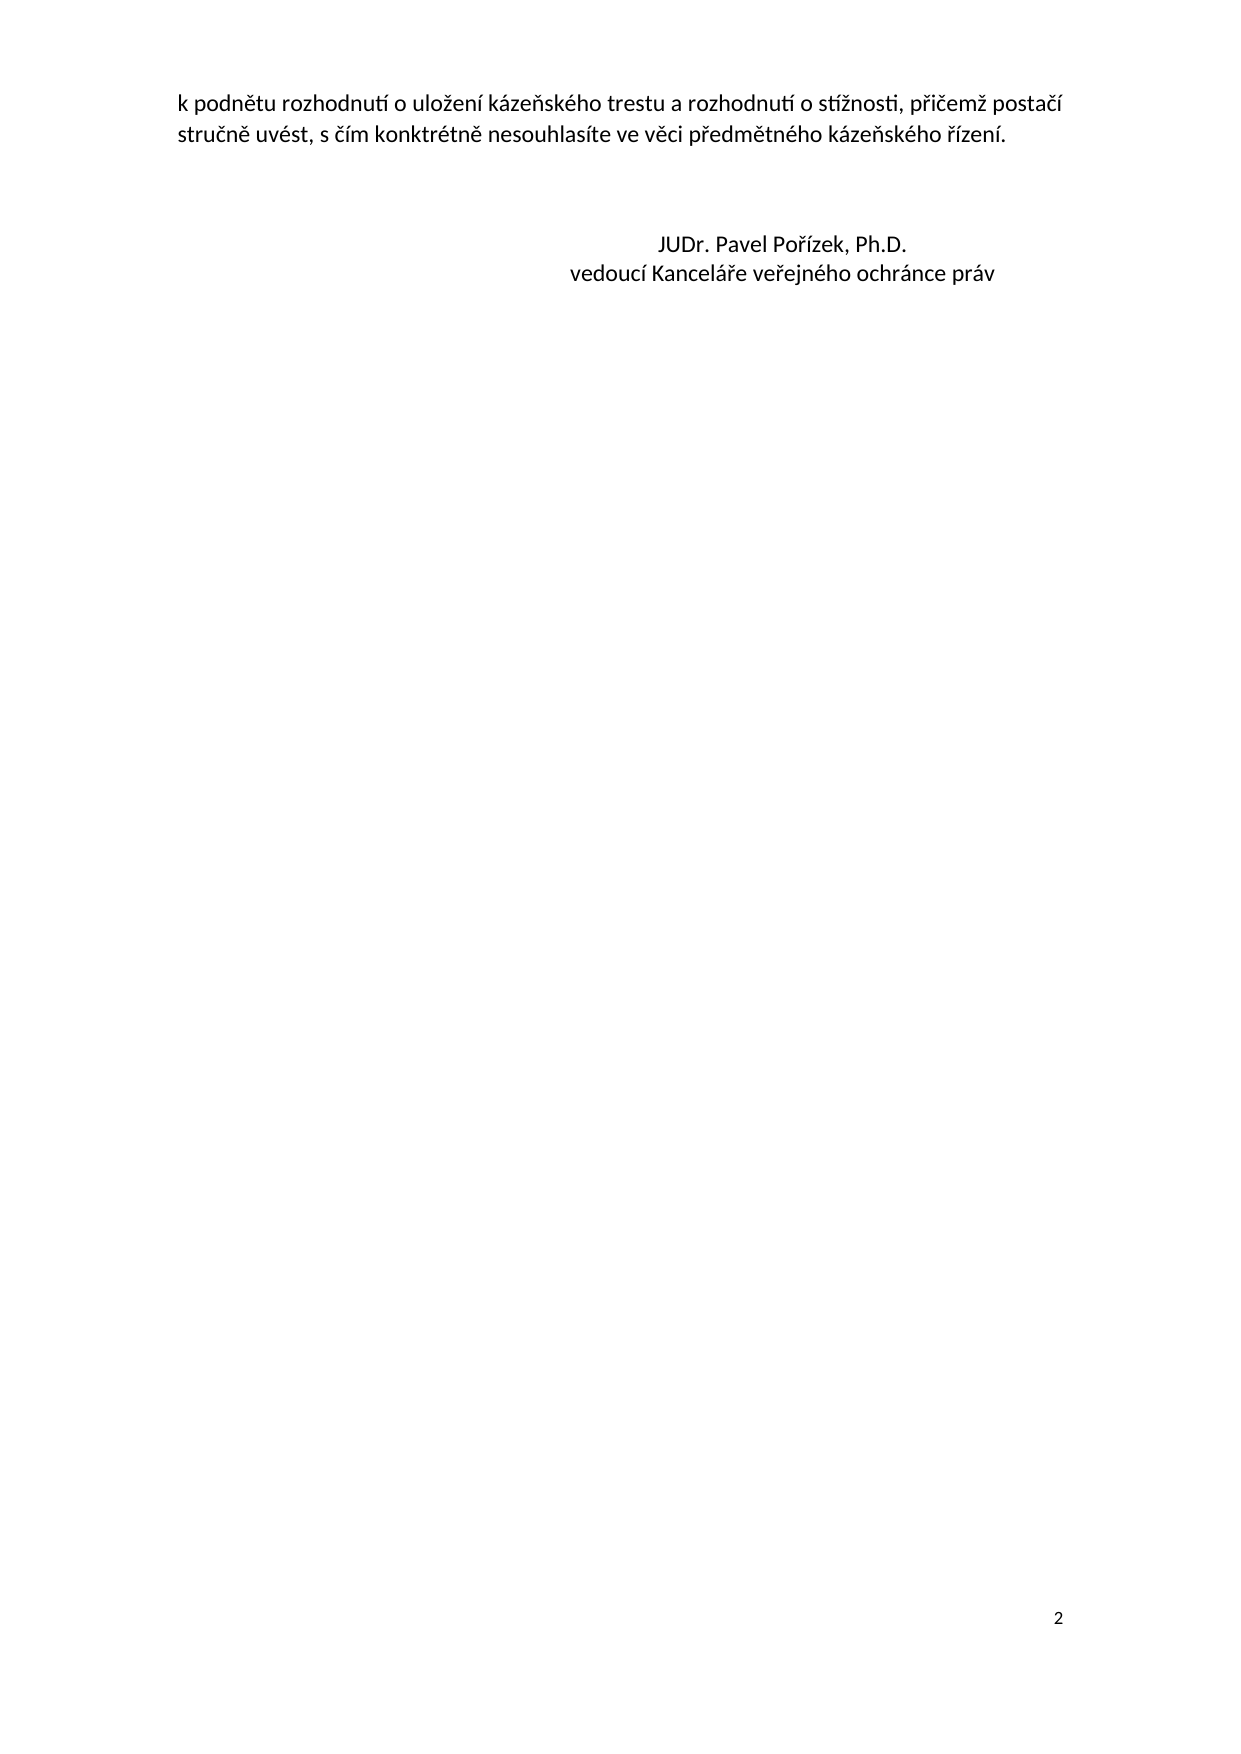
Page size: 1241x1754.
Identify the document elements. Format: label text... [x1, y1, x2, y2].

text JUDr. Pavel Pořízek, Ph.D. [502, 229, 1063, 258]
text k podnětu rozhodnutí o uložení kázeňského trestu a rozhodnutí o stížnosti, přičemž postačí stručně uvést, s čím konktrétně nesouhlasíte ve věci předmětného kázeňského řízení. [177, 88, 1063, 148]
text vedoucí Kanceláře veřejného ochránce práv [502, 258, 1063, 287]
